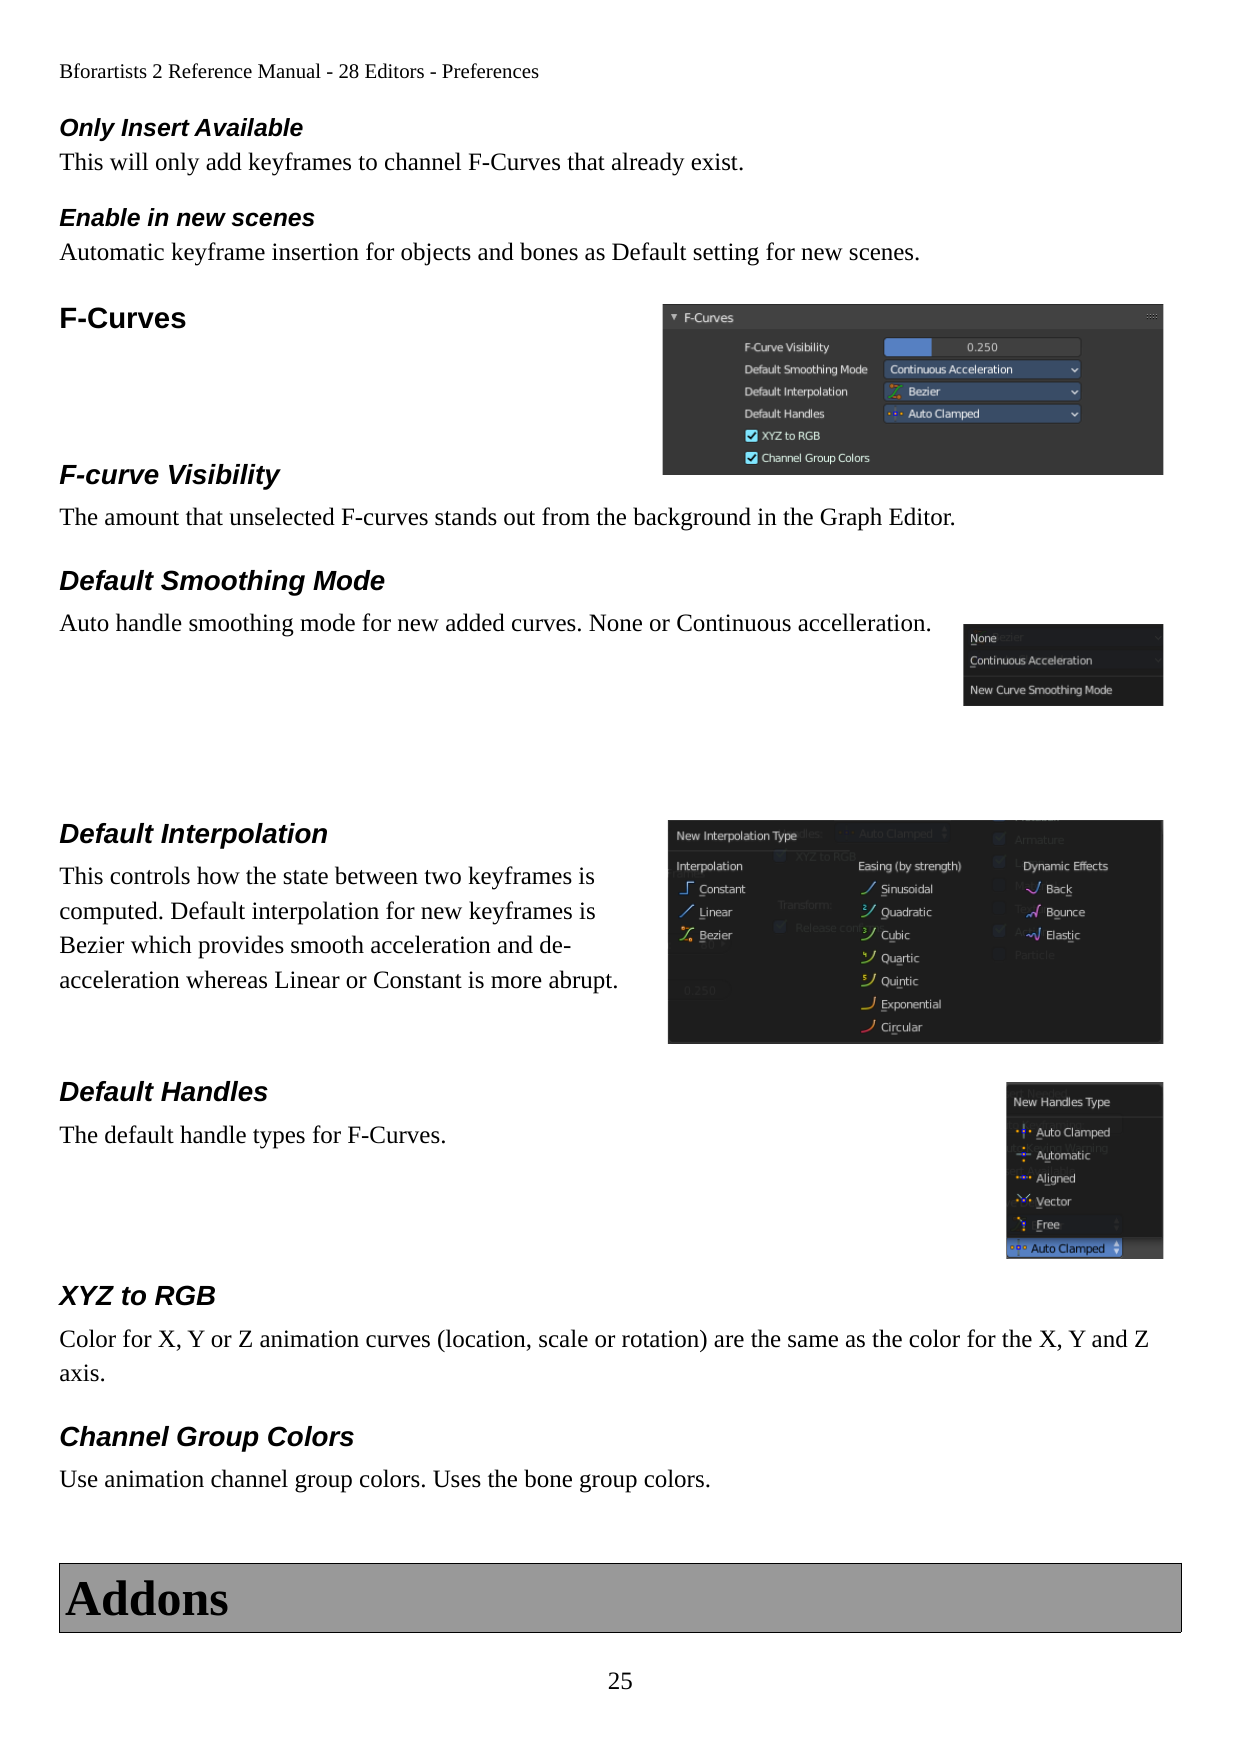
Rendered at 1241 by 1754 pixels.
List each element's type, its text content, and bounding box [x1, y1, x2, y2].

picture [662, 304, 1164, 475]
text Use animation channel group colors. Uses the bone group colors. [59, 1464, 1181, 1493]
text This will only add keyframes to channel F-Curves that already exist. [59, 147, 1181, 176]
text The default handle types for F-Curves. [59, 1120, 1006, 1149]
text Auto handle smoothing mode for new added curves. None or Continuous accelleration. [59, 608, 1181, 637]
subtitle XYZ to RGB [59, 1279, 1181, 1311]
table_header Addons [60, 1564, 1181, 1632]
text The amount that unselected F-curves stands out from the background in the Graph Editor. [59, 502, 1181, 531]
subtitle Channel Group Colors [59, 1420, 1181, 1452]
text This controls how the state between two keyframes is computed. Default interpolation for new keyframes is Bezier which provides smooth acceleration and de-acceleration whereas Linear or Constant is more abrupt. [59, 861, 667, 994]
subtitle F-curve Visibility [59, 458, 1181, 490]
subtitle F-Curves [59, 301, 1181, 335]
subtitle Default Handles [59, 1076, 1181, 1107]
subtitle Only Insert Available [59, 113, 1181, 141]
text Color for X, Y or Z animation curves (location, scale or rotation) are the same as the color for the X, Y and Z axis. [59, 1324, 1181, 1387]
picture [667, 820, 1164, 1044]
picture [963, 624, 1164, 706]
subtitle Default Smoothing Mode [59, 564, 1181, 596]
subtitle Default Interpolation [59, 817, 1181, 849]
text Automatic keyframe insertion for objects and bones as Default setting for new scenes. [59, 237, 1181, 266]
subtitle Enable in new scenes [59, 203, 1181, 231]
picture [1006, 1082, 1164, 1259]
